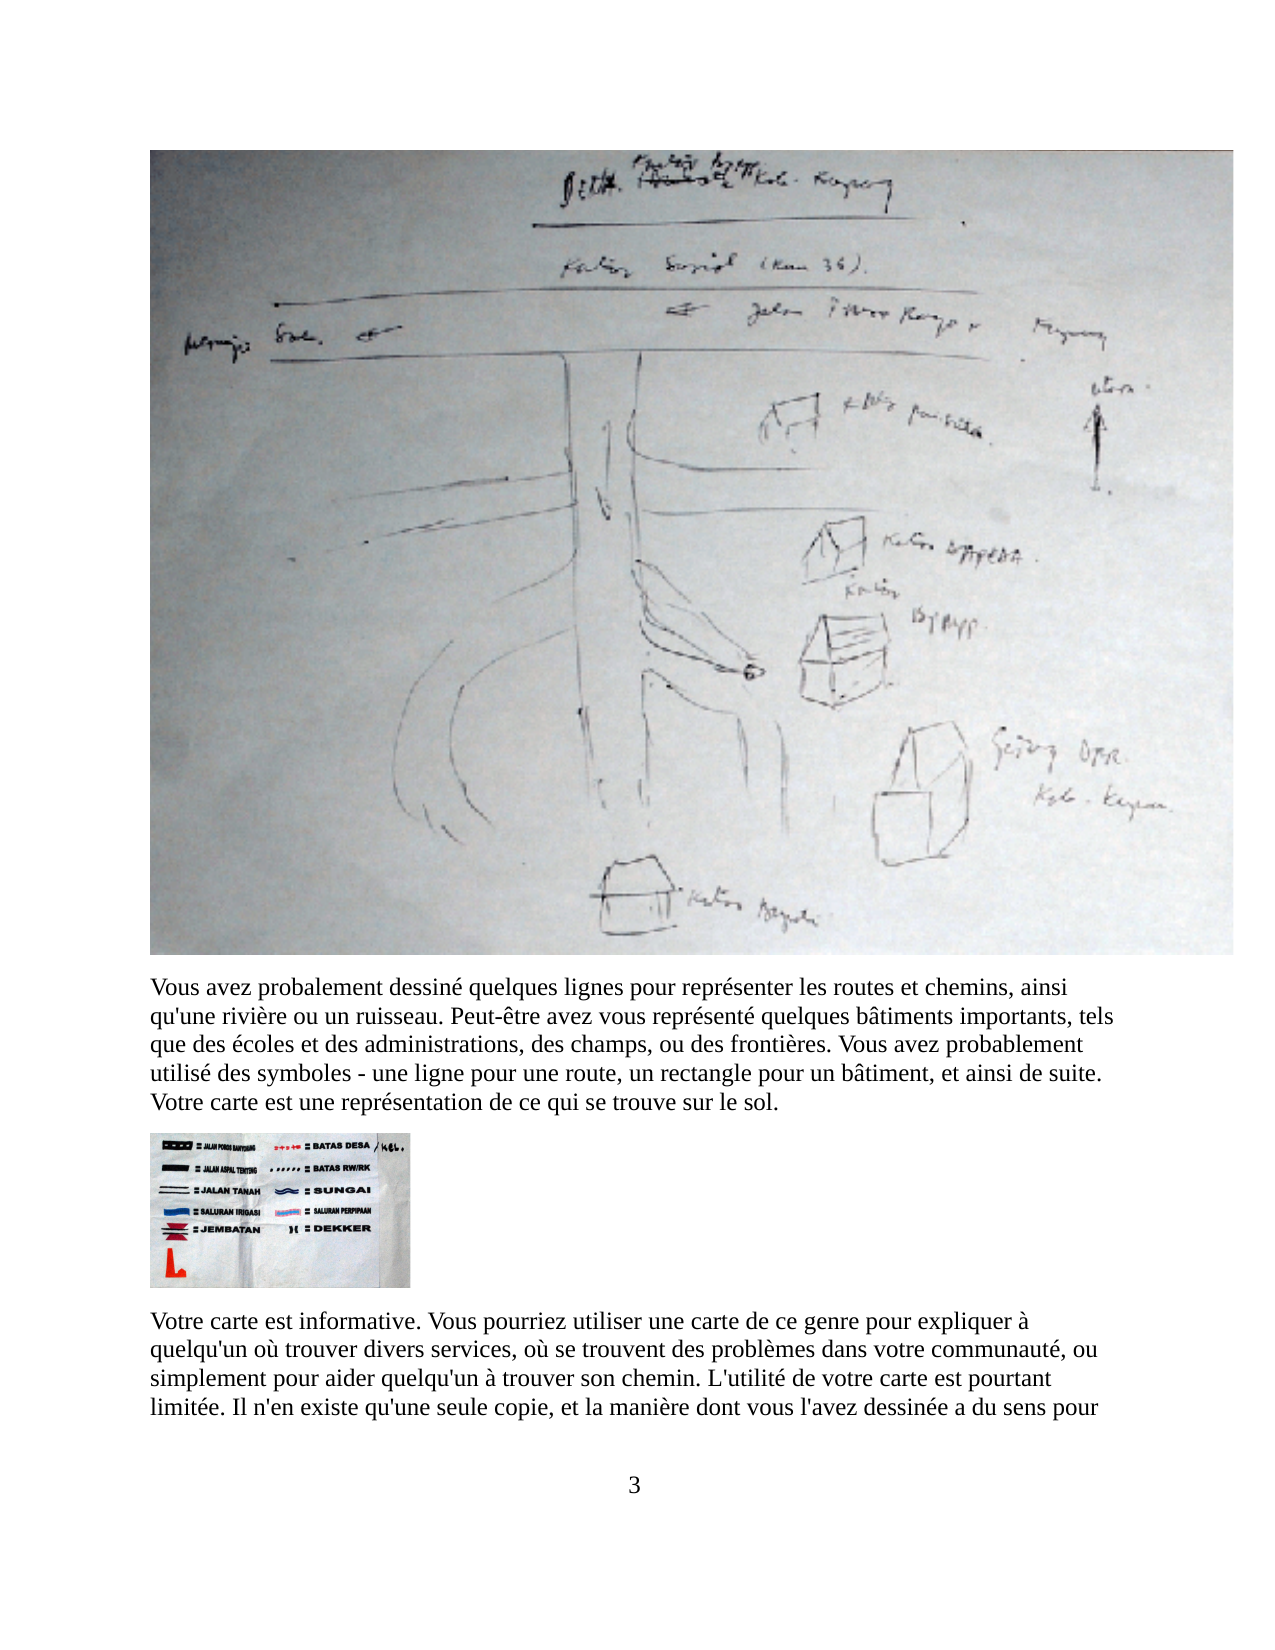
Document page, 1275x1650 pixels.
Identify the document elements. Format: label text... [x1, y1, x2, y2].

picture [150, 1133, 411, 1288]
picture [150, 150, 1234, 955]
text Vous avez probalement dessiné quelques lignes pour représenter les routes et chemins, ainsi qu'une rivière ou un ruisseau. Peut-être avez vous représenté quelques bâtiments importants, tels que des écoles et des administrations, des champs, ou des frontières. Vous avez probablement utilisé des symboles - une ligne pour une route, un rectangle pour un bâtiment, et ainsi de suite. Votre carte est une représentation de ce qui se trouve sur le sol. [150, 972, 1125, 1116]
text Votre carte est informative. Vous pourriez utiliser une carte de ce genre pour expliquer à quelqu'un où trouver divers services, où se trouvent des problèmes dans votre communauté, ou simplement pour aider quelqu'un à trouver son chemin. L'utilité de votre carte est pourtant limitée. Il n'en existe qu'une seule copie, et la manière dont vous l'avez dessinée a du sens pour [150, 1306, 1125, 1421]
